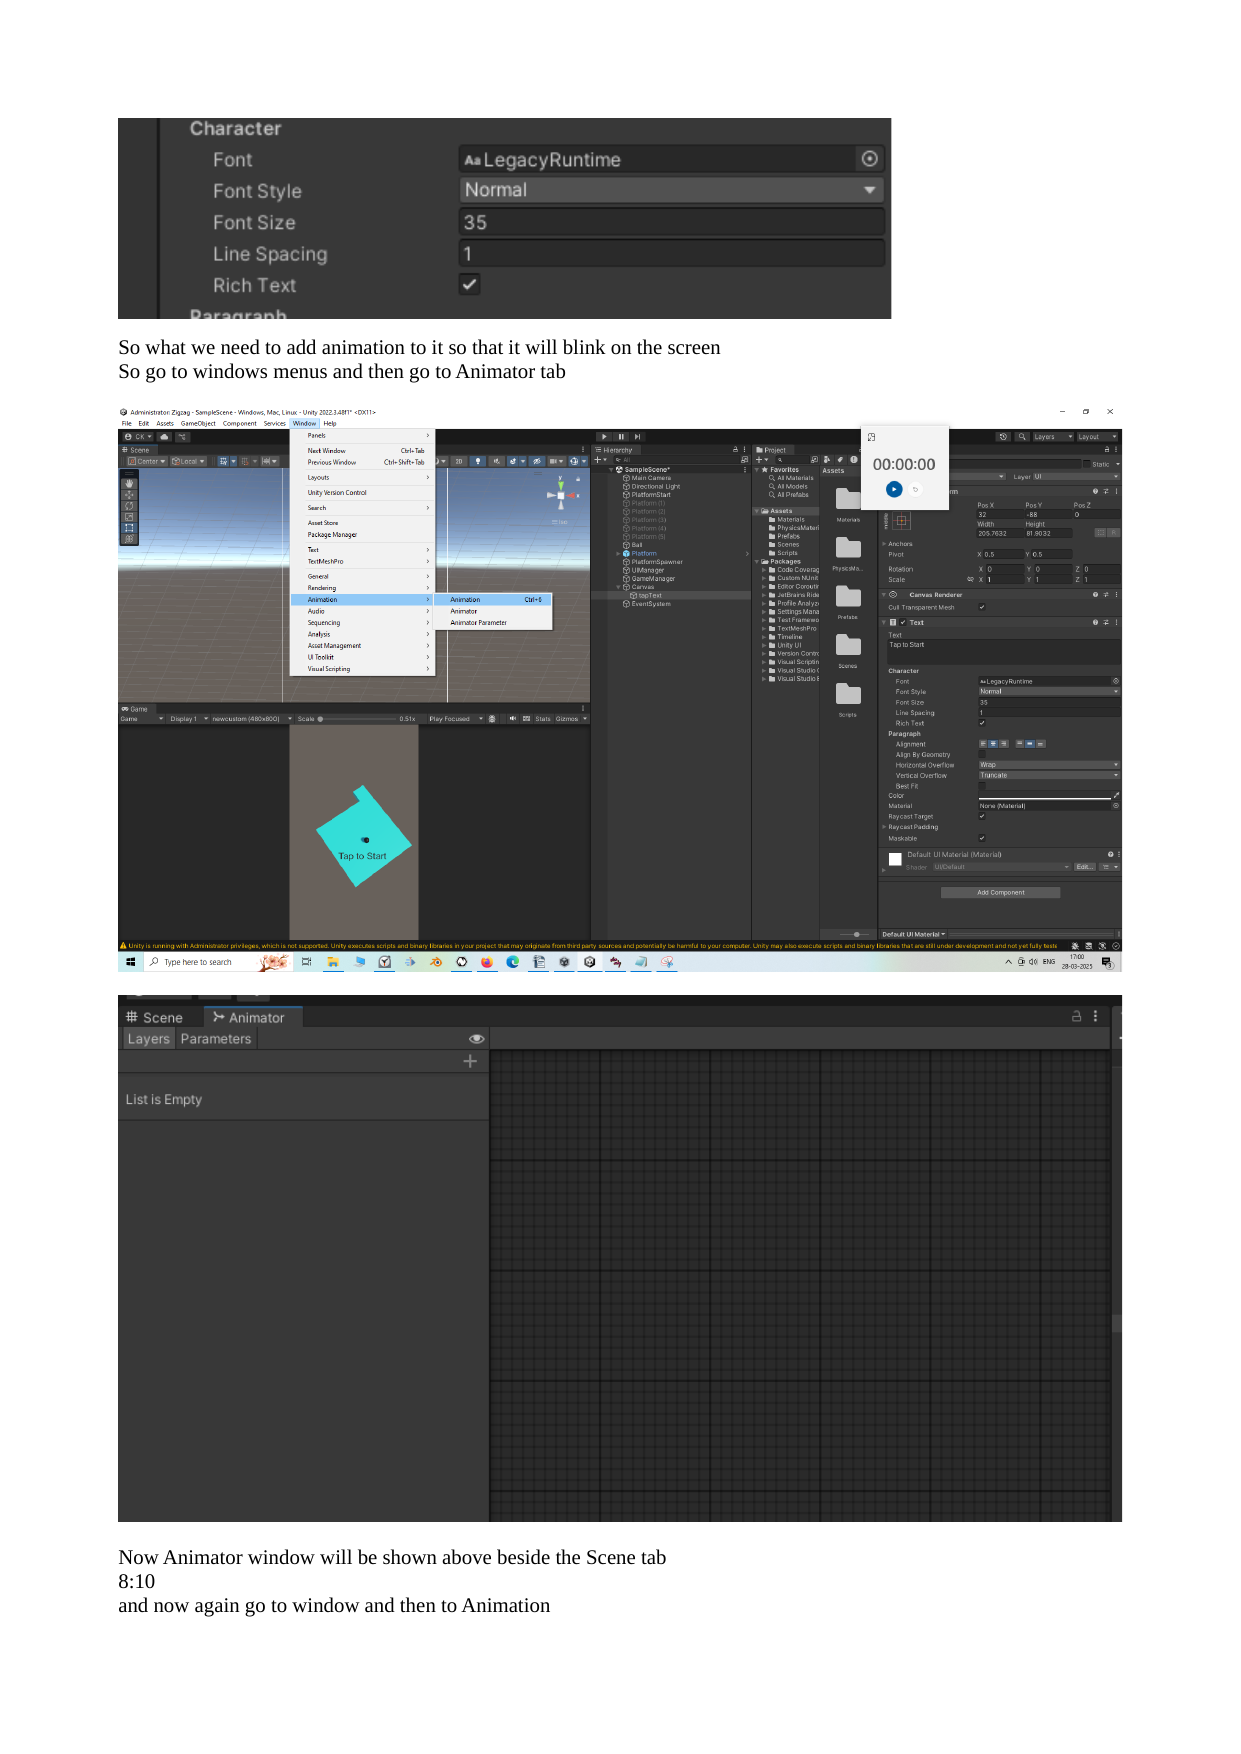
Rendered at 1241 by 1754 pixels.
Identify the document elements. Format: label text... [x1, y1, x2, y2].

text So go to windows menus and then go to Animator tab [118, 359, 1122, 383]
text and now again go to window and then to Animation [118, 1593, 1122, 1617]
picture [118, 118, 892, 319]
text Now Animator window will be shown above beside the Scene tab [118, 1545, 1122, 1569]
picture [118, 995, 1123, 1522]
text So what we need to add animation to it so that it will blink on the screen [118, 335, 1122, 359]
picture [118, 406, 1123, 972]
text 8:10 [118, 1569, 1122, 1593]
